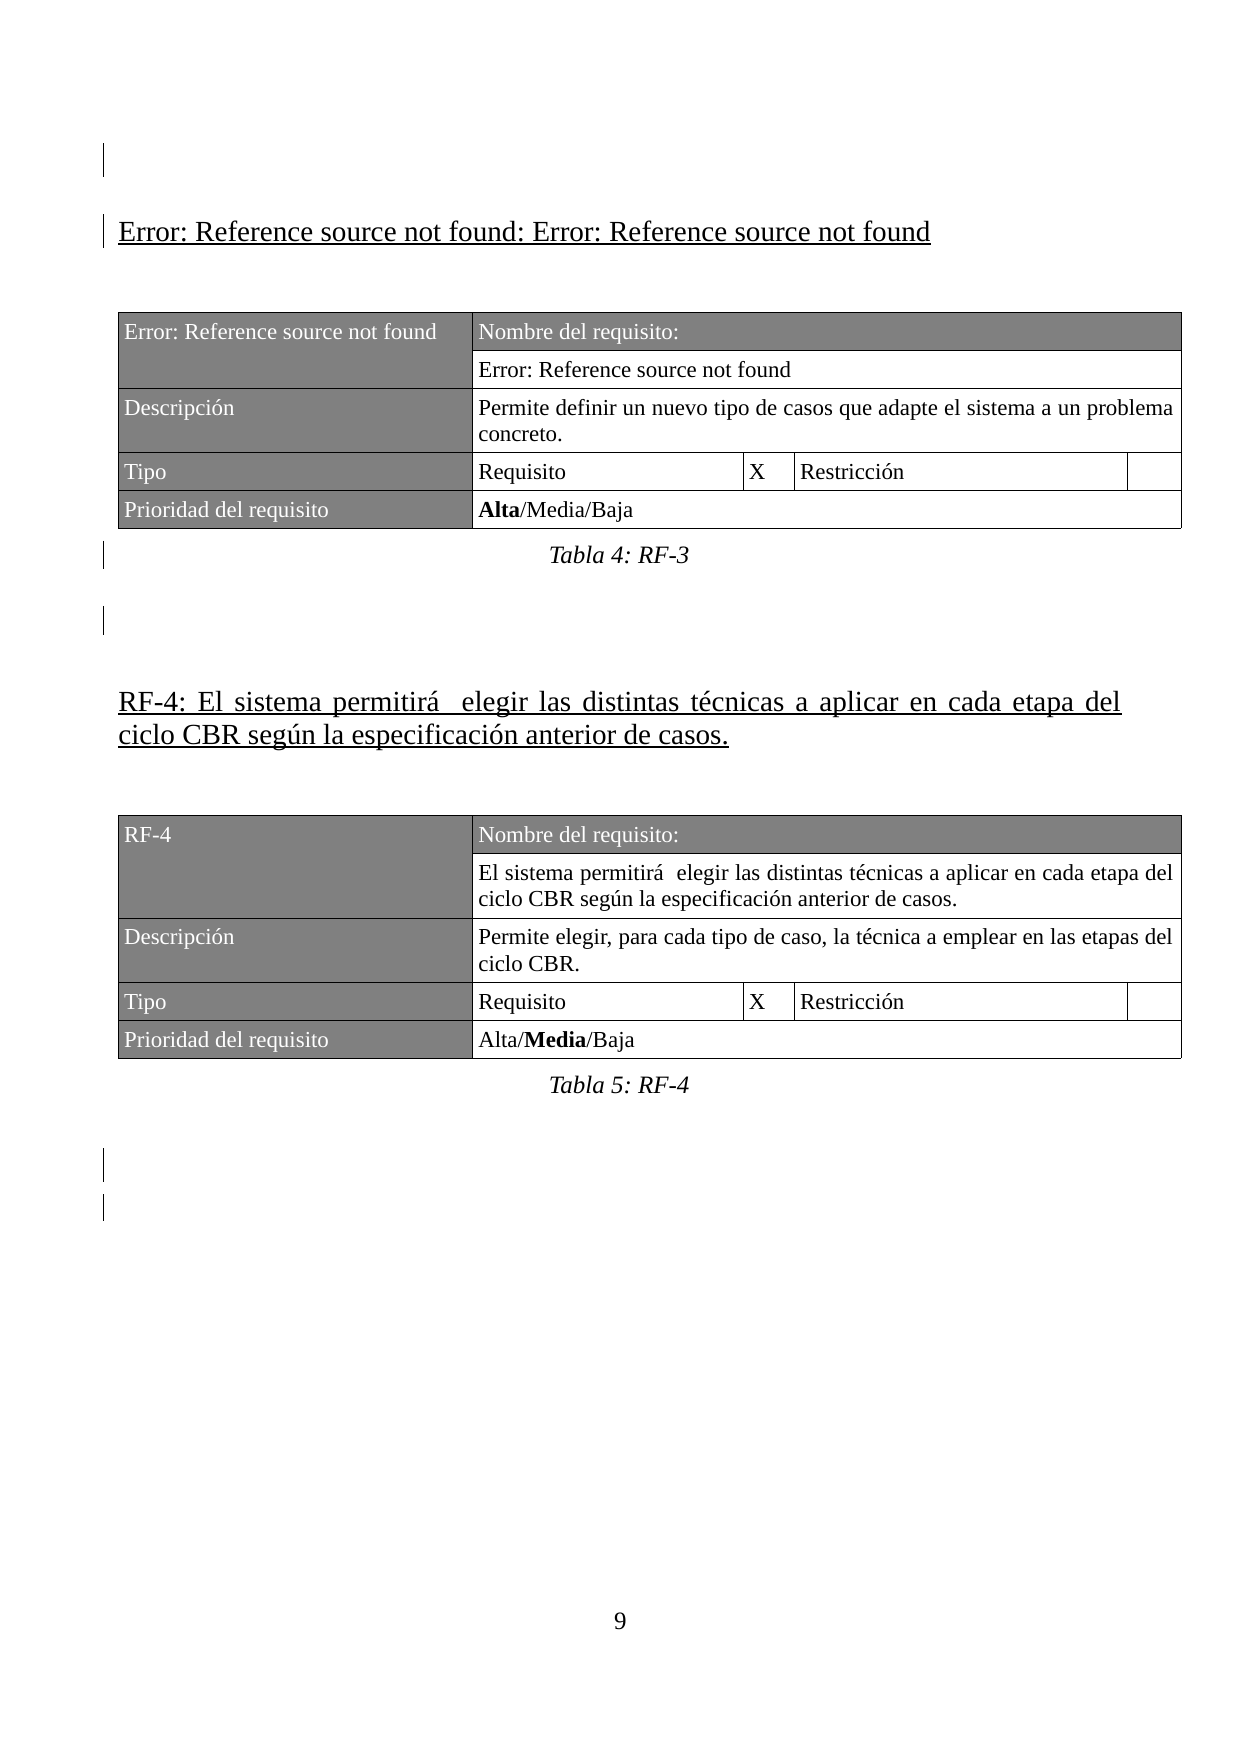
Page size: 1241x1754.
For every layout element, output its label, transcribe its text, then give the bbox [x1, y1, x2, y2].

subtitle RF-4: El sistema permitirá elegir las distintas técnicas a aplicar en cada etapa del [118, 684, 1122, 713]
table_cell Alta/Media/Baja [473, 1021, 1181, 1058]
table_cell Requisito [473, 453, 743, 490]
subtitle ciclo CBR según la especificación anterior de casos. [118, 715, 1122, 751]
table_cell Los administradores podrán definir nuevos tipos de casos para almacenar en la base de casos. [473, 351, 1181, 388]
table_cell [1128, 453, 1181, 490]
table_cell El sistema permitirá elegir las distintas técnicas a aplicar en cada etapa del ciclo CBR según la especificación anterior de casos. [473, 854, 1181, 918]
text Tabla 4: RF-3 [118, 541, 1122, 569]
table_header RF-4 [119, 816, 472, 918]
table_cell Restricción [795, 453, 1127, 490]
text Tabla 5: RF-4 [118, 1070, 1122, 1099]
table_cell Alta/Media/Baja [473, 491, 1181, 528]
table_cell Requisito [473, 983, 743, 1020]
table_cell Prioridad del requisito [119, 1021, 472, 1058]
table_header Nombre del requisito: [473, 816, 1181, 853]
table_cell X [744, 983, 794, 1020]
table_header Nombre del requisito: [473, 313, 1181, 350]
table_cell Descripción [119, 389, 472, 452]
table_cell Prioridad del requisito [119, 491, 472, 528]
table_cell Permite elegir, para cada tipo de caso, la técnica a emplear en las etapas del ciclo CBR. [473, 919, 1181, 982]
table_cell Tipo [119, 453, 472, 490]
subtitle RF-3: Los administradores podrán definir nuevos tipos de casos para almacenar en la base de casos. [118, 214, 1122, 248]
table_cell Tipo [119, 983, 472, 1020]
table_header RF-3 [119, 313, 472, 388]
table_cell Descripción [119, 919, 472, 982]
table_cell [1128, 983, 1181, 1020]
table_cell X [744, 453, 794, 490]
table_cell Permite definir un nuevo tipo de casos que adapte el sistema a un problema concreto. [473, 389, 1181, 452]
table_cell Restricción [795, 983, 1127, 1020]
